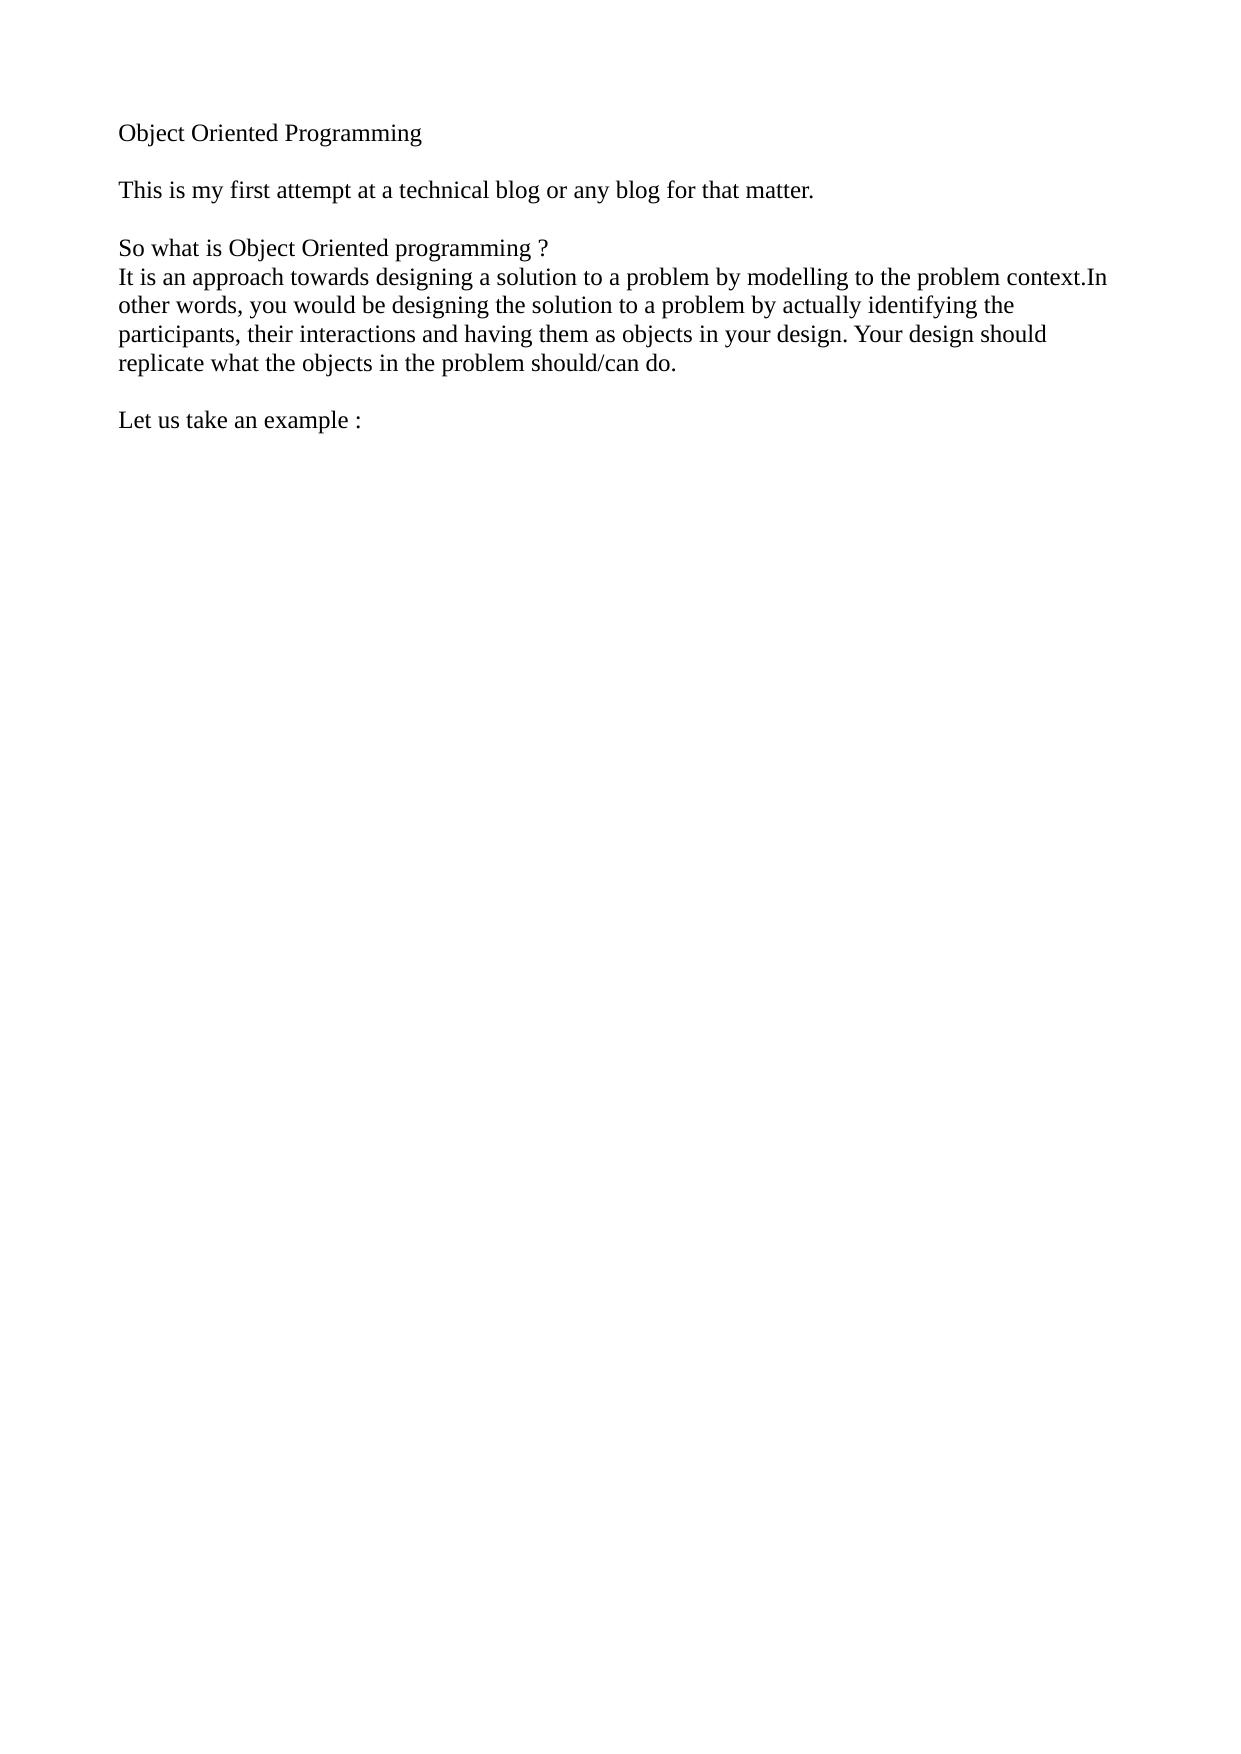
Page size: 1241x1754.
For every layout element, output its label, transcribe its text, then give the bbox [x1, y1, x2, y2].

text Object Oriented Programming [118, 118, 1122, 147]
text It is an approach towards designing a solution to a problem by modelling to the problem context.In other words, you would be designing the solution to a problem by actually identifying the participants, their interactions and having them as objects in your design. Your design should replicate what the objects in the problem should/can do. [118, 262, 1122, 377]
text Let us take an example : [118, 406, 1122, 434]
text This is my first attempt at a technical blog or any blog for that matter. [118, 176, 1122, 204]
text So what is Object Oriented programming ? [118, 233, 1122, 262]
